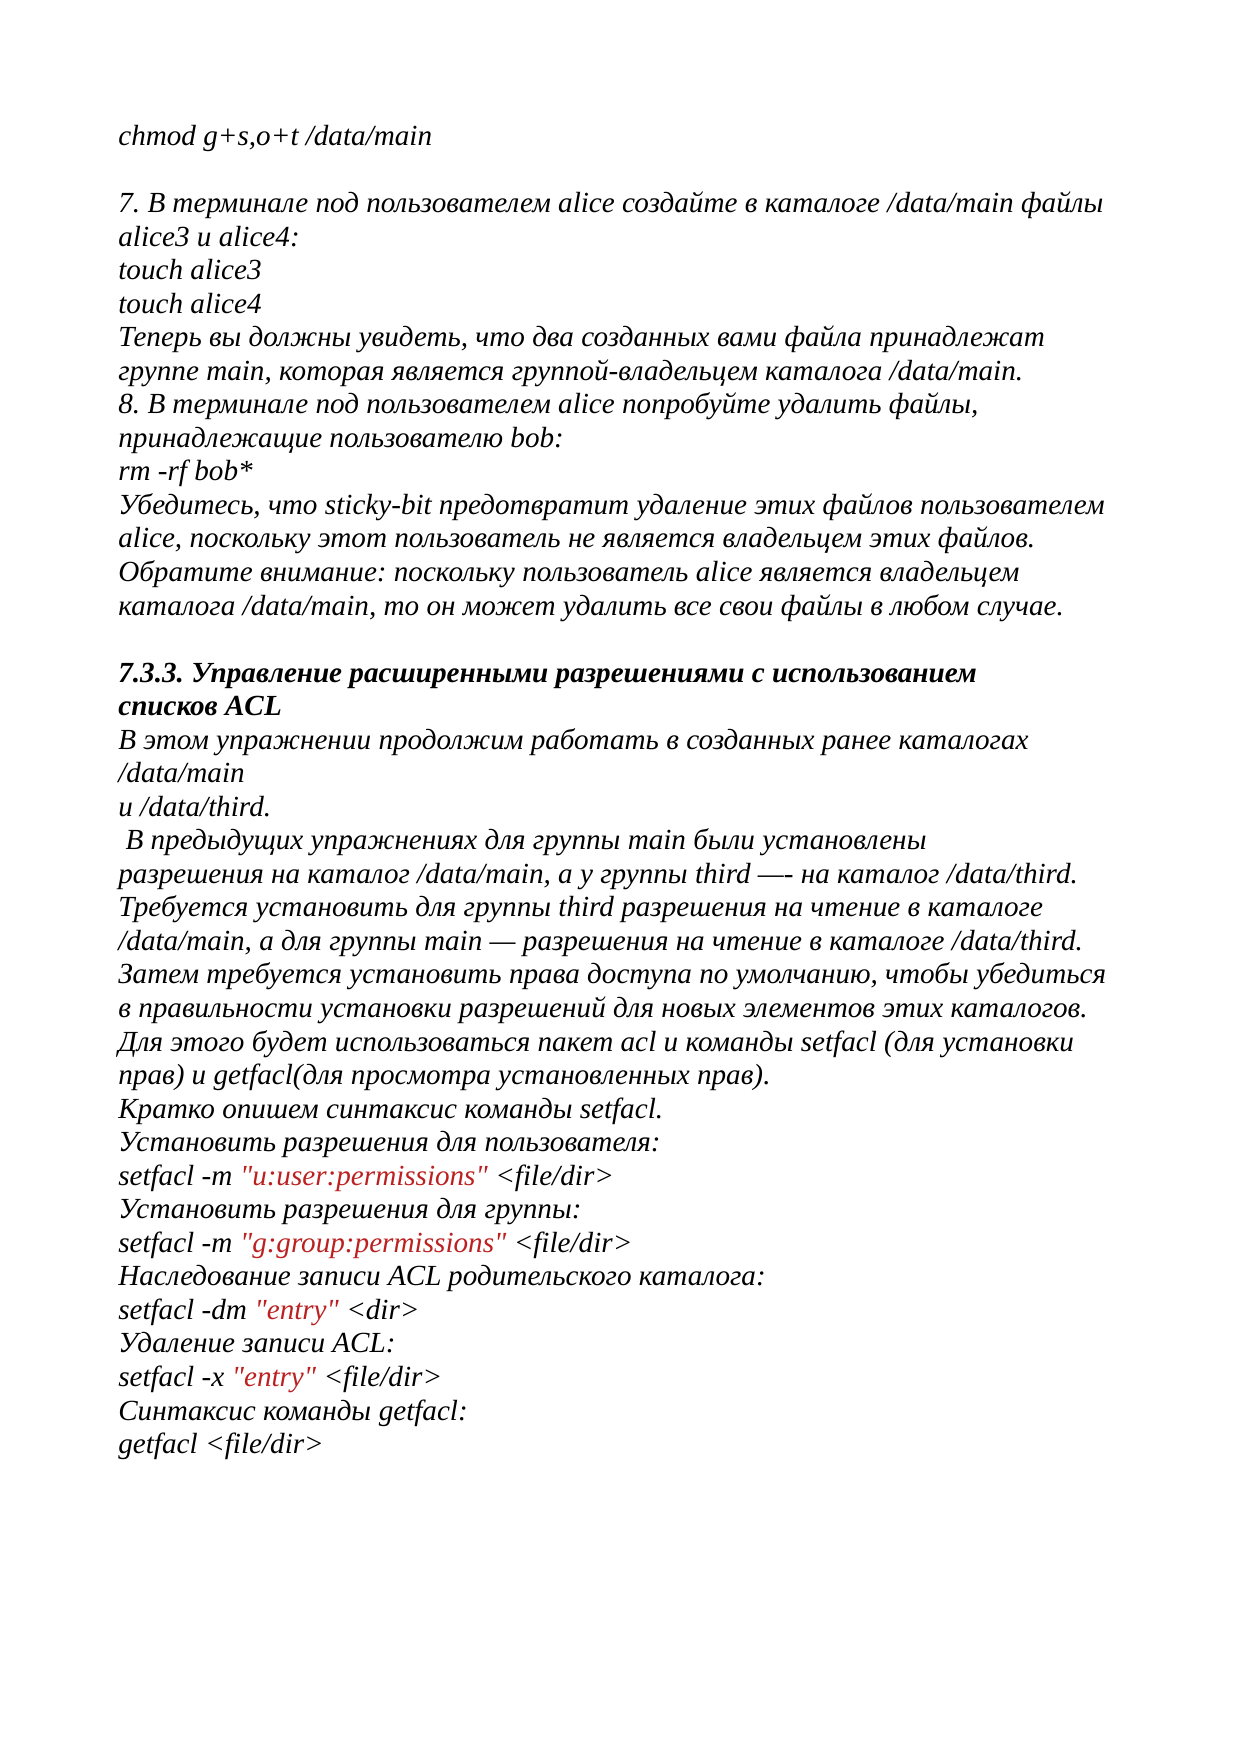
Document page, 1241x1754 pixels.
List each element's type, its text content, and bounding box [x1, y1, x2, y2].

text разрешения на каталог /data/main, а у группы third —- на каталог /data/third. [118, 856, 1122, 889]
text setfacl -m "g:group:permissions" <file/dir> [118, 1225, 1122, 1258]
text и /data/third. [118, 789, 1122, 822]
text Установить разрешения для пользователя: [118, 1124, 1122, 1158]
text списков ACL [118, 688, 1122, 722]
text Кратко опишем синтаксис команды setfacl. [118, 1091, 1122, 1124]
text getfacl <file/dir> [118, 1426, 1122, 1460]
text В предыдущих упражнениях для группы main были установлены [118, 822, 1122, 856]
text Удаление записи ACL: [118, 1326, 1122, 1359]
text Затем требуется установить права доступа по умолчанию, чтобы убедиться в правильности установки разрешений для новых элементов этих каталогов. Для этого будет использоваться пакет acl и команды setfacl (для установки прав) и getfacl(для просмотра установленных прав). [118, 957, 1122, 1091]
text Наследование записи ACL родительского каталога: [118, 1258, 1122, 1292]
text /data/main, а для группы main — разрешения на чтение в каталоге /data/third. [118, 923, 1122, 957]
text Установить разрешения для группы: [118, 1191, 1122, 1225]
text chmod g+s,o+t /data/main [118, 118, 1122, 152]
text 8. В терминале под пользователем alice попробуйте удалить файлы, принадлежащие пользователю bob: [118, 386, 1122, 453]
text Теперь вы должны увидеть, что два созданных вами файла принадлежат группе main, которая является группой-владельцем каталога /data/main. [118, 319, 1122, 386]
text В этом упражнении продолжим работать в созданных ранее каталогах /data/main [118, 722, 1122, 789]
text setfacl -x "entry" <file/dir> [118, 1359, 1122, 1393]
text rm -rf bob* [118, 453, 1122, 487]
text Синтаксис команды getfacl: [118, 1393, 1122, 1426]
text 7. В терминале под пользователем alice создайте в каталоге /data/main файлы alice3 и alice4: [118, 185, 1122, 252]
text touch alice4 [118, 286, 1122, 319]
text setfacl -m "u:user:permissions" <file/dir> [118, 1158, 1122, 1191]
text Убедитесь, что sticky-bit предотвратит удаление этих файлов пользователем alice, поскольку этот пользователь не является владельцем этих файлов. Обратите внимание: поскольку пользователь alice является владельцем каталога /data/main, то он может удалить все свои файлы в любом случае. [118, 487, 1122, 621]
text setfacl -dm "entry" <dir> [118, 1292, 1122, 1326]
text 7.3.3. Управление расширенными разрешениями с использованием [118, 655, 1122, 688]
text Требуется установить для группы third разрешения на чтение в каталоге [118, 889, 1122, 923]
text touch alice3 [118, 252, 1122, 286]
